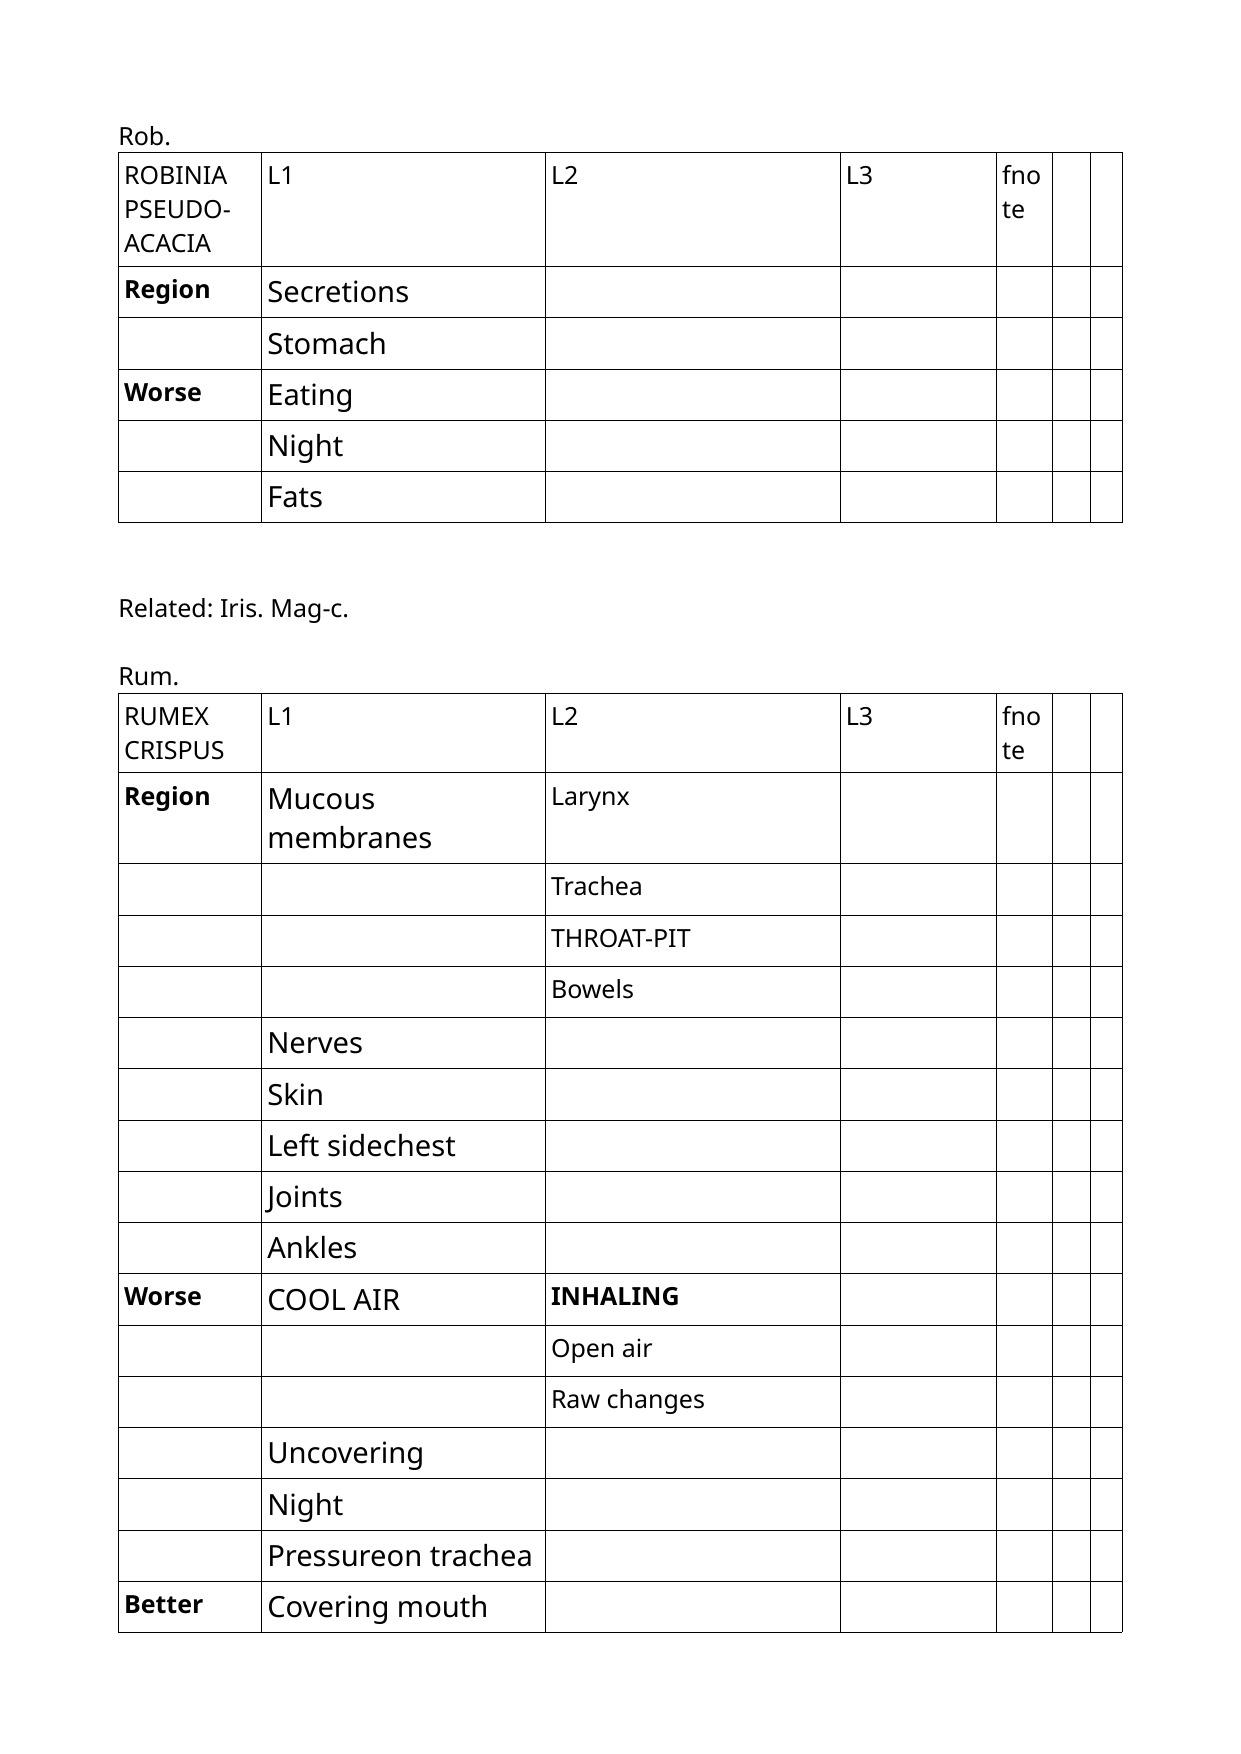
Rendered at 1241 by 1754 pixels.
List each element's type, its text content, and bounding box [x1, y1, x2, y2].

table_cell [119, 1377, 261, 1427]
table_cell [262, 1377, 545, 1427]
table_header L1 [262, 153, 545, 266]
table_cell [119, 1479, 261, 1529]
table_cell [997, 370, 1052, 420]
table_cell [1053, 421, 1090, 471]
table_cell [546, 1223, 840, 1273]
table_cell [119, 1531, 261, 1581]
table_cell [1053, 370, 1090, 420]
table_cell [119, 916, 261, 966]
table_cell Uncovering [262, 1428, 545, 1478]
table_cell Left sidechest [262, 1121, 545, 1171]
table_cell Night [262, 421, 545, 471]
table_cell [1091, 472, 1122, 522]
table_cell [997, 1121, 1052, 1171]
table_cell [1053, 1479, 1090, 1529]
table_header L3 [841, 694, 996, 772]
table_cell [1091, 1069, 1122, 1119]
table_cell [841, 967, 996, 1017]
table_cell [1091, 421, 1122, 471]
table_cell [1091, 1377, 1122, 1427]
table_cell [1091, 1326, 1122, 1376]
table_cell Region [119, 267, 261, 317]
table_cell [262, 916, 545, 966]
table_cell COOL AIR [262, 1274, 545, 1324]
table_cell [546, 1121, 840, 1171]
table_cell [546, 370, 840, 420]
table_cell [997, 773, 1052, 863]
table_cell [546, 1428, 840, 1478]
table_header L2 [546, 153, 840, 266]
table_cell [841, 1172, 996, 1222]
table_cell [262, 967, 545, 1017]
table_cell [1091, 1479, 1122, 1529]
table_cell [546, 472, 840, 522]
table_cell [1053, 267, 1090, 317]
table_cell [1053, 1531, 1090, 1581]
table_cell [841, 370, 996, 420]
table_cell [1091, 1121, 1122, 1171]
table_cell [1091, 967, 1122, 1017]
table_cell [1053, 1018, 1090, 1068]
table_cell [119, 421, 261, 471]
table_header RUMEX CRISPUS [119, 694, 261, 772]
table_cell [997, 1479, 1052, 1529]
table_cell INHALING [546, 1274, 840, 1324]
table_cell [1091, 1172, 1122, 1222]
table_cell [546, 1582, 840, 1632]
table_cell Bowels [546, 967, 840, 1017]
table_cell [841, 421, 996, 471]
table_header [1091, 694, 1122, 772]
table_cell [1053, 1172, 1090, 1222]
table_header [1053, 694, 1090, 772]
table_cell [1091, 773, 1122, 863]
table_cell [841, 1121, 996, 1171]
text Rob. [118, 118, 1122, 152]
table_cell [1091, 267, 1122, 317]
text Rum. [118, 658, 1122, 693]
table_cell [997, 318, 1052, 368]
table_cell [1091, 1531, 1122, 1581]
table_cell [262, 1326, 545, 1376]
table_cell [119, 1172, 261, 1222]
table_cell Worse [119, 1274, 261, 1324]
table_cell [997, 421, 1052, 471]
table_cell [119, 1121, 261, 1171]
table_cell [841, 1377, 996, 1427]
table_cell [1053, 1069, 1090, 1119]
table_cell [841, 773, 996, 863]
table_cell [119, 864, 261, 914]
table_header fnote [997, 153, 1052, 266]
table_cell [1053, 1223, 1090, 1273]
table_cell [1053, 1274, 1090, 1324]
table_cell [997, 1531, 1052, 1581]
table_cell [841, 1479, 996, 1529]
table_cell Pressureon trachea [262, 1531, 545, 1581]
table_cell [1091, 916, 1122, 966]
table_cell [997, 1274, 1052, 1324]
table_header ROBINIA PSEUDO-ACACIA [119, 153, 261, 266]
table_cell [997, 1428, 1052, 1478]
table_cell [1091, 1223, 1122, 1273]
table_header [1091, 153, 1122, 266]
table_cell [1053, 773, 1090, 863]
table_cell [1091, 1274, 1122, 1324]
table_cell [546, 1531, 840, 1581]
table_cell [119, 472, 261, 522]
table_cell [119, 318, 261, 368]
table_cell THROAT-PIT [546, 916, 840, 966]
table_header L3 [841, 153, 996, 266]
table_cell Larynx [546, 773, 840, 863]
table_cell [1053, 1377, 1090, 1427]
table_cell [546, 1479, 840, 1529]
table_cell [1053, 1121, 1090, 1171]
table_cell [841, 318, 996, 368]
table_cell [546, 267, 840, 317]
table_cell [997, 967, 1052, 1017]
table_cell Covering mouth [262, 1582, 545, 1632]
table_cell [997, 916, 1052, 966]
table_cell Raw changes [546, 1377, 840, 1427]
table_cell [997, 1582, 1052, 1632]
table_cell [997, 472, 1052, 522]
table_cell [1053, 916, 1090, 966]
table_cell [1091, 864, 1122, 914]
table_cell Night [262, 1479, 545, 1529]
table_header fnote [997, 694, 1052, 772]
table_cell [997, 1326, 1052, 1376]
table_cell [1053, 1428, 1090, 1478]
table_cell Eating [262, 370, 545, 420]
table_cell [841, 472, 996, 522]
table_cell [262, 864, 545, 914]
table_cell [546, 1018, 840, 1068]
table_cell [1053, 967, 1090, 1017]
table_cell Ankles [262, 1223, 545, 1273]
table_cell [1091, 1582, 1122, 1632]
table_cell [997, 864, 1052, 914]
table_cell [546, 1172, 840, 1222]
table_cell [841, 1018, 996, 1068]
table_cell [546, 1069, 840, 1119]
table_header L2 [546, 694, 840, 772]
table_cell [1053, 864, 1090, 914]
table_cell [841, 916, 996, 966]
table_cell [841, 1274, 996, 1324]
table_cell [1091, 318, 1122, 368]
table_cell [841, 267, 996, 317]
table_cell [1053, 318, 1090, 368]
table_cell [1053, 472, 1090, 522]
text Related: Iris. Mag-c. [118, 590, 1122, 624]
table_cell [546, 318, 840, 368]
table_cell [841, 1326, 996, 1376]
table_header L1 [262, 694, 545, 772]
table_cell Joints [262, 1172, 545, 1222]
table_cell [1053, 1582, 1090, 1632]
table_cell [997, 267, 1052, 317]
table_cell Secretions [262, 267, 545, 317]
table_cell [997, 1018, 1052, 1068]
table_cell Mucous membranes [262, 773, 545, 863]
table_cell [997, 1172, 1052, 1222]
table_cell [119, 1223, 261, 1273]
table_cell [841, 864, 996, 914]
table_cell Region [119, 773, 261, 863]
table_cell [841, 1428, 996, 1478]
table_cell [841, 1223, 996, 1273]
table_header [1053, 153, 1090, 266]
table_cell [841, 1069, 996, 1119]
table_cell [997, 1069, 1052, 1119]
table_cell [119, 1326, 261, 1376]
table_cell [1091, 370, 1122, 420]
table_cell Nerves [262, 1018, 545, 1068]
table_cell [1091, 1018, 1122, 1068]
table_cell [997, 1223, 1052, 1273]
table_cell [841, 1582, 996, 1632]
table_cell Better [119, 1582, 261, 1632]
table_cell Fats [262, 472, 545, 522]
table_cell [119, 1018, 261, 1068]
table_cell [119, 1428, 261, 1478]
table_cell Worse [119, 370, 261, 420]
table_cell [1053, 1326, 1090, 1376]
table_cell Trachea [546, 864, 840, 914]
table_cell Skin [262, 1069, 545, 1119]
table_cell Open air [546, 1326, 840, 1376]
table_cell [119, 1069, 261, 1119]
table_cell [841, 1531, 996, 1581]
table_cell [546, 421, 840, 471]
table_cell [997, 1377, 1052, 1427]
table_cell Stomach [262, 318, 545, 368]
table_cell [119, 967, 261, 1017]
table_cell [1091, 1428, 1122, 1478]
